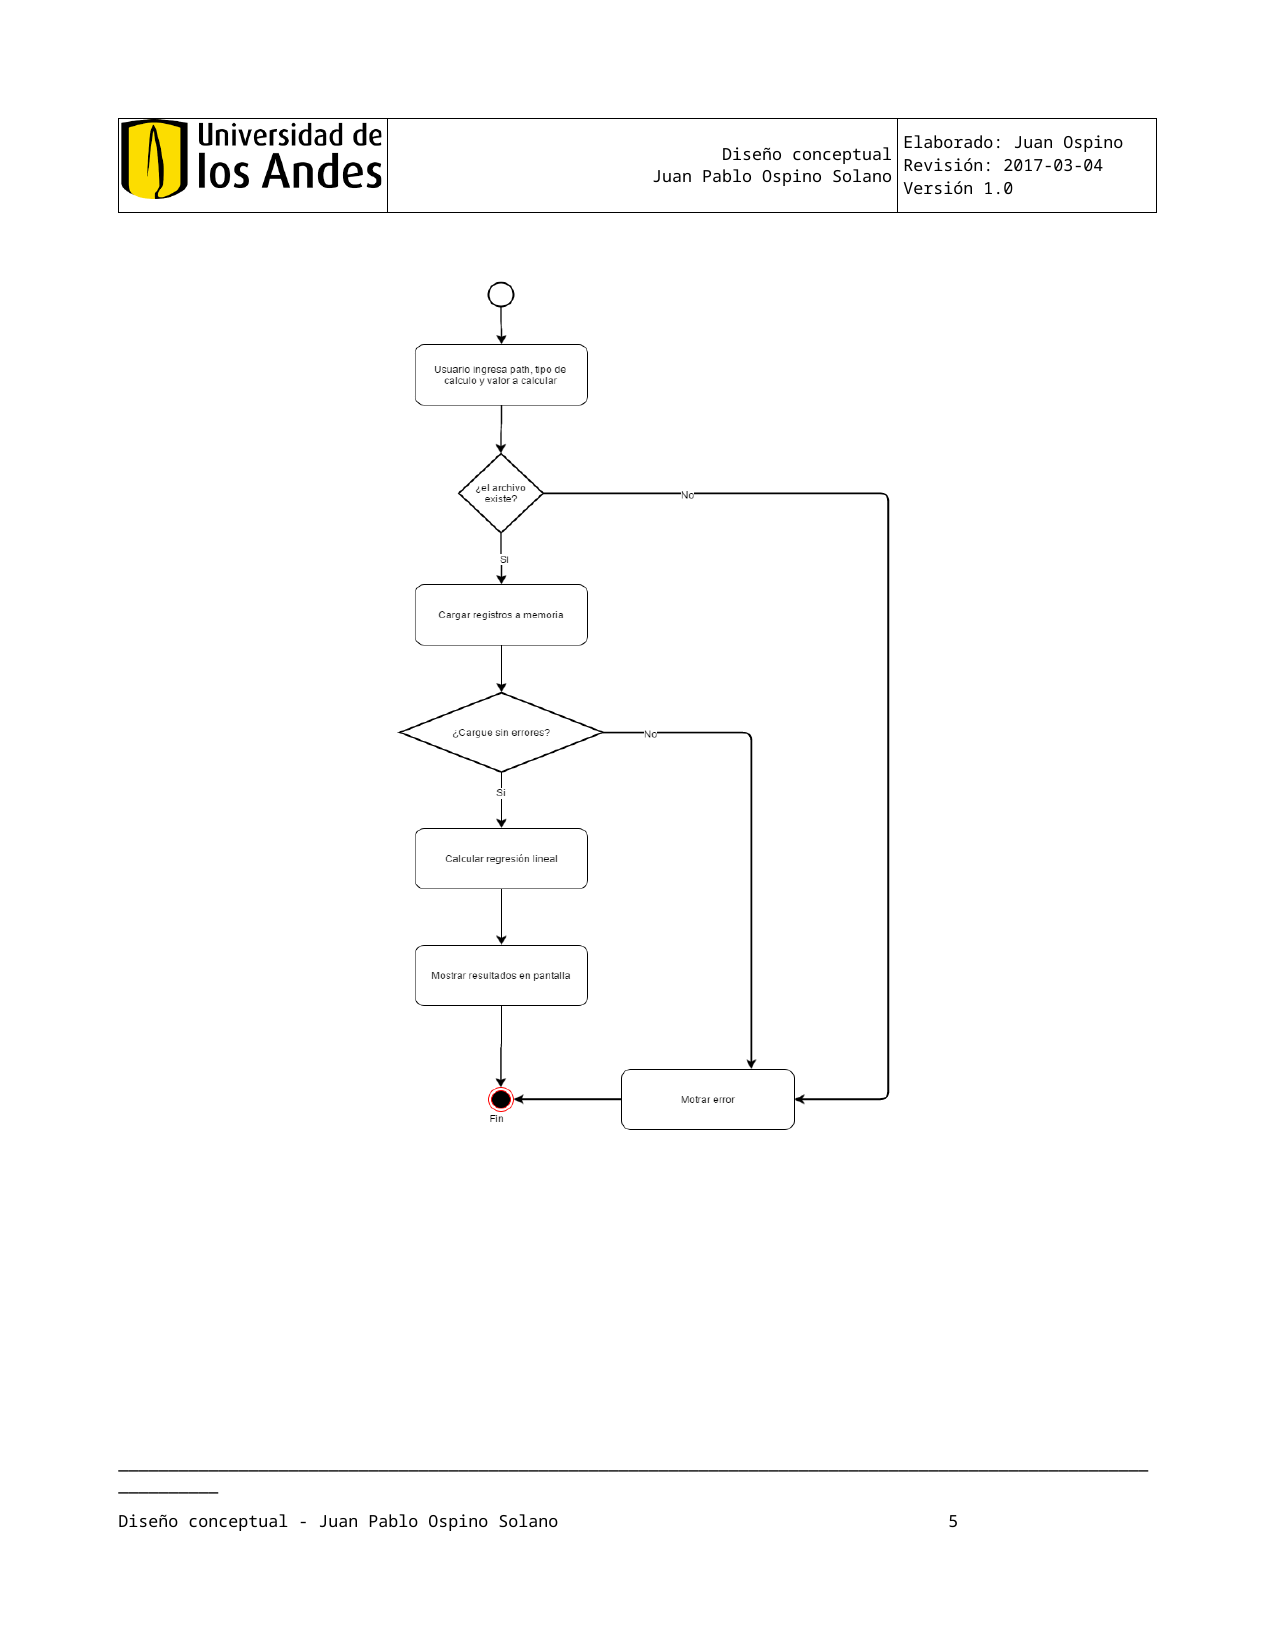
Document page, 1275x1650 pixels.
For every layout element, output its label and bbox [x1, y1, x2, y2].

picture [121, 119, 382, 199]
